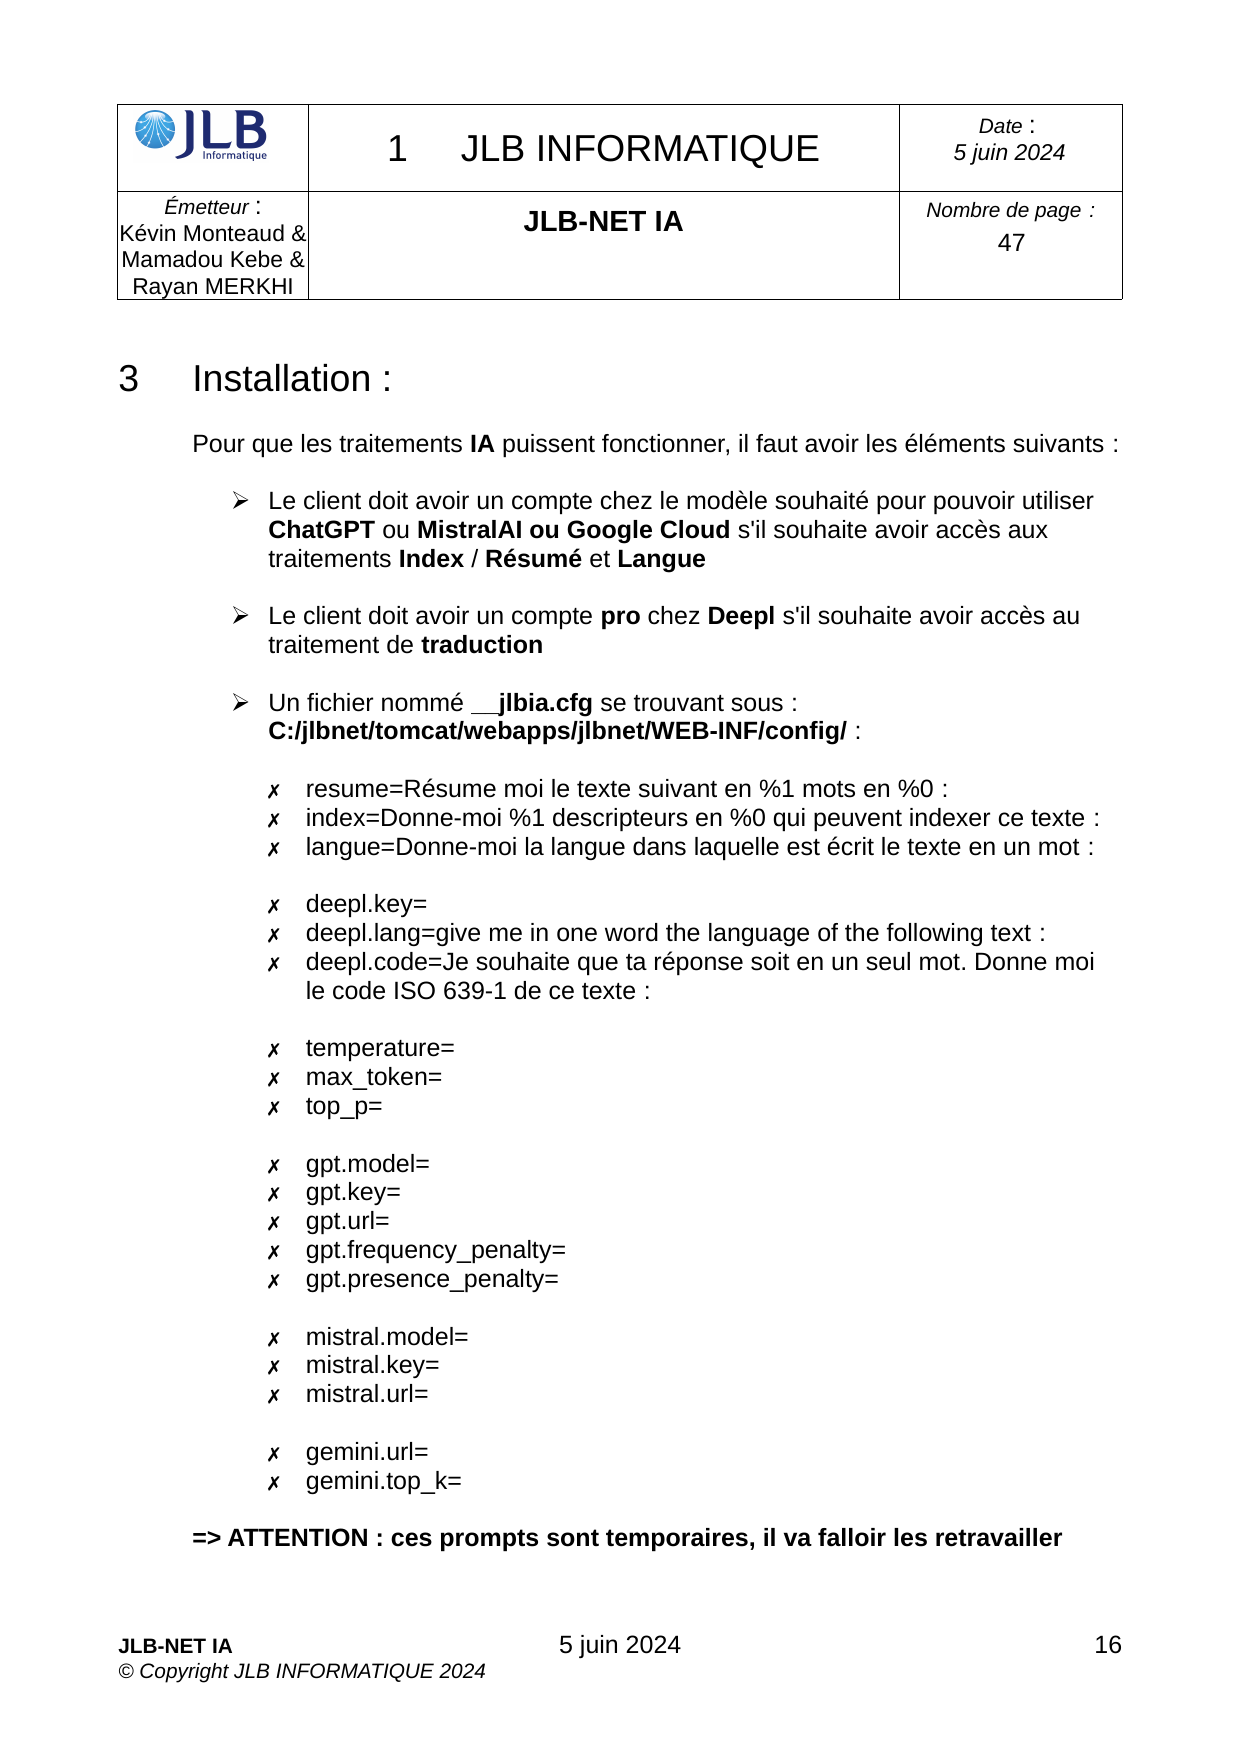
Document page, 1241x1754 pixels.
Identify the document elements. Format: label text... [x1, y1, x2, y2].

list temperature= [268, 1033, 1122, 1062]
list Un fichier nommé __jlbia.cfg se trouvant sous : C:/jlbnet/tomcat/webapps/jlbnet/WEB-INF/config/ : [231, 687, 1122, 745]
list gpt.model= [268, 1148, 1122, 1177]
list gpt.key= [268, 1177, 1122, 1206]
list resume=Résume moi le texte suivant en %1 mots en %0 : [268, 774, 1122, 803]
text Pour que les traitements IA puissent fonctionner, il faut avoir les éléments suivants : [118, 428, 1122, 457]
list gpt.url= [268, 1206, 1122, 1235]
list gemini.top_k= [268, 1466, 1122, 1494]
list deepl.key= [268, 889, 1122, 918]
text => ATTENTION : ces prompts sont temporaires, il va falloir les retravailler [118, 1523, 1122, 1552]
list langue=Donne-moi la langue dans laquelle est écrit le texte en un mot : [268, 832, 1122, 860]
subtitle Installation : [118, 357, 1122, 400]
list mistral.key= [268, 1350, 1122, 1379]
list gemini.url= [268, 1437, 1122, 1466]
list deepl.lang=give me in one word the language of the following text : [268, 918, 1122, 947]
list deepl.code=Je souhaite que ta réponse soit en un seul mot. Donne moi le code ISO 639-1 de ce texte : [268, 947, 1122, 1004]
list top_p= [268, 1091, 1122, 1120]
list mistral.model= [268, 1322, 1122, 1350]
list mistral.url= [268, 1379, 1122, 1408]
list index=Donne-moi %1 descripteurs en %0 qui peuvent indexer ce texte : [268, 803, 1122, 832]
picture [133, 106, 269, 163]
list Le client doit avoir un compte chez le modèle souhaité pour pouvoir utiliser ChatGPT ou MistralAI ou Google Cloud s'il souhaite avoir accès aux traitements Index / Résumé et Langue [231, 486, 1122, 572]
list Le client doit avoir un compte pro chez Deepl s'il souhaite avoir accès au traitement de traduction [231, 601, 1122, 659]
list gpt.presence_penalty= [268, 1264, 1122, 1293]
list gpt.frequency_penalty= [268, 1235, 1122, 1264]
list max_token= [268, 1062, 1122, 1091]
